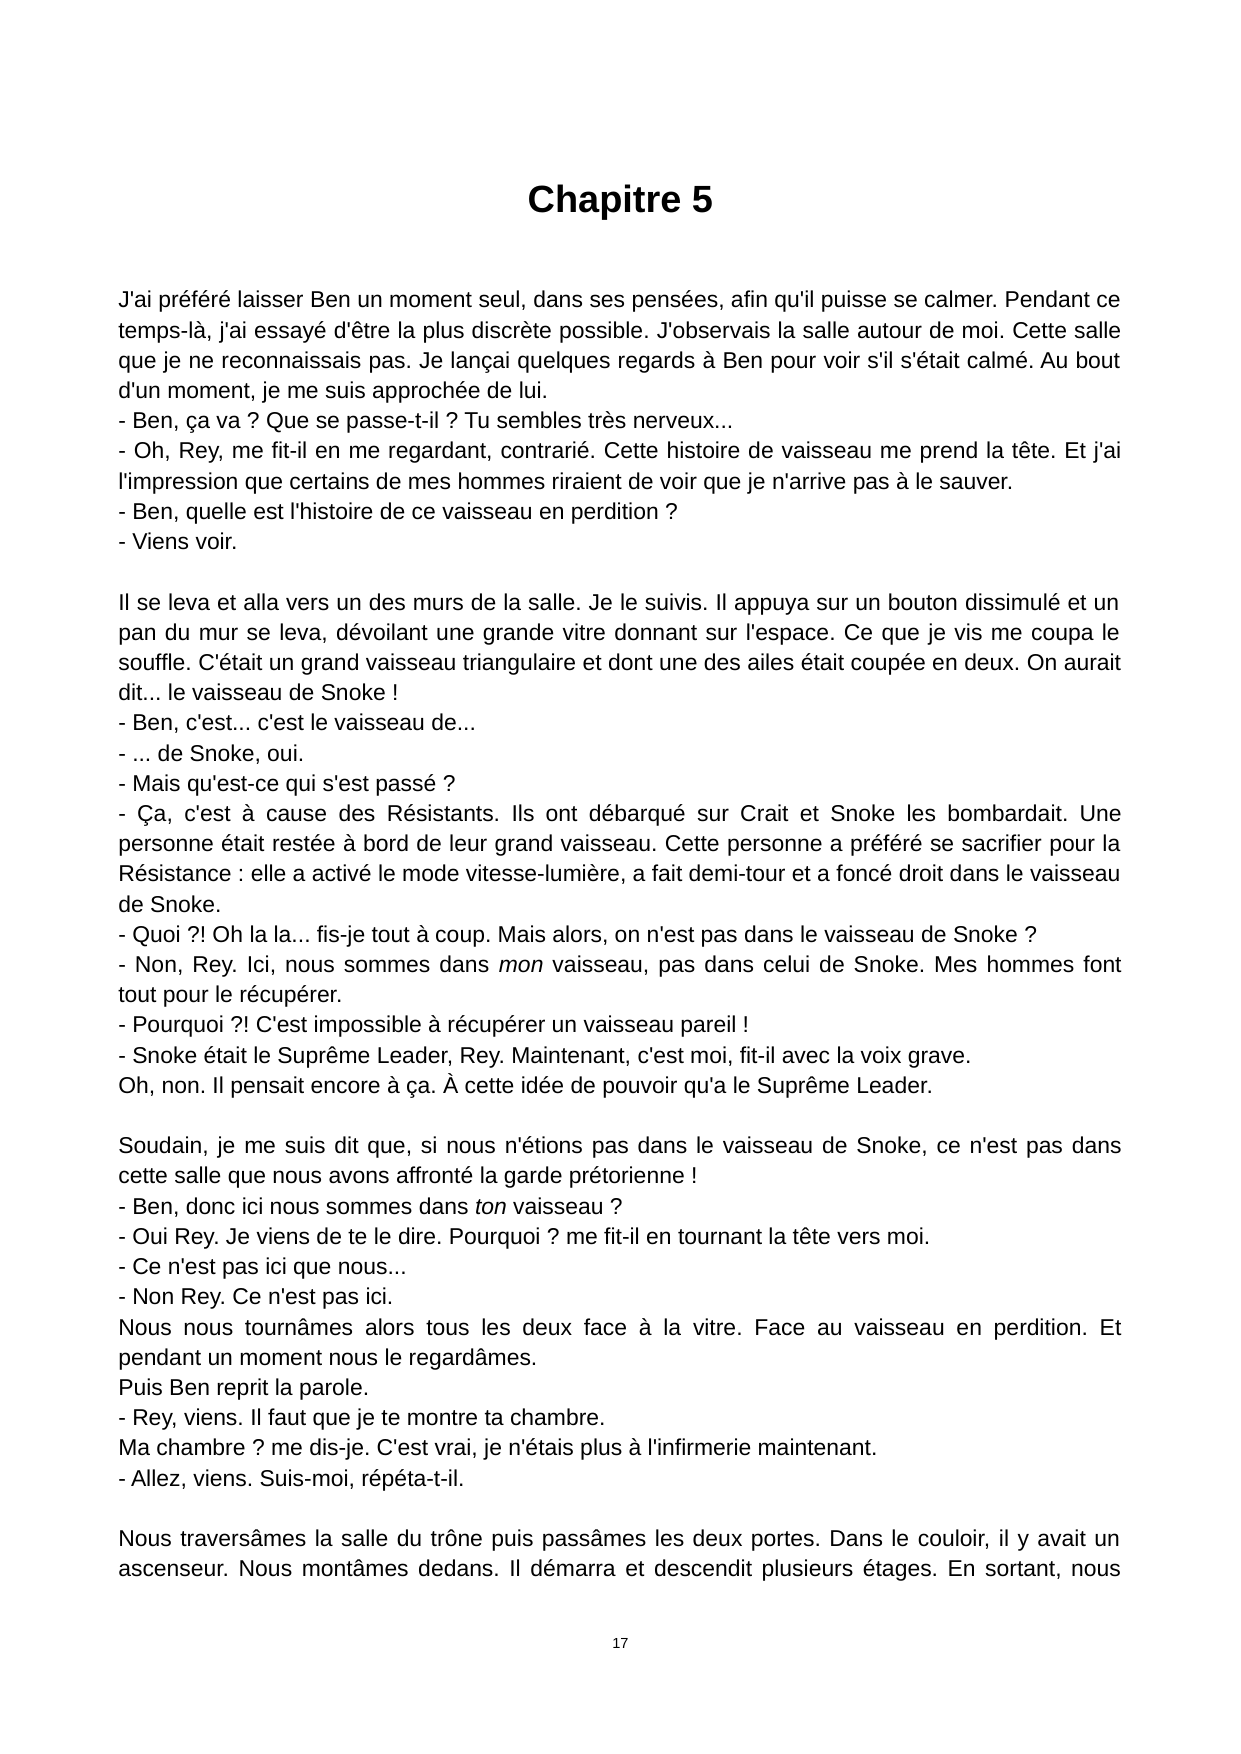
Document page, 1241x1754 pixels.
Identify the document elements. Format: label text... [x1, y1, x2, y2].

text - Ça, c'est à cause des Résistants. Ils ont débarqué sur Crait et Snoke les bombardait. Une personne était restée à bord de leur grand vaisseau. Cette personne a préféré se sacrifier pour la Résistance : elle a activé le mode vitesse-lumière, a fait demi-tour et a foncé droit dans le vaisseau de Snoke. [118, 800, 1122, 917]
text Soudain, je me suis dit que, si nous n'étions pas dans le vaisseau de Snoke, ce n'est pas dans cette salle que nous avons affronté la garde prétorienne ! [118, 1132, 1122, 1189]
text - Quoi ?! Oh la la... fis-je tout à coup. Mais alors, on n'est pas dans le vaisseau de Snoke ? [118, 921, 1122, 947]
text Puis Ben reprit la parole. [118, 1374, 1122, 1400]
text Ma chambre ? me dis-je. C'est vrai, je n'étais plus à l'infirmerie maintenant. [118, 1434, 1122, 1461]
text - Ben, quelle est l'histoire de ce vaisseau en perdition ? [118, 498, 1122, 524]
text Nous nous tournâmes alors tous les deux face à la vitre. Face au vaisseau en perdition. Et pendant un moment nous le regardâmes. [118, 1313, 1122, 1370]
text - Non Rey. Ce n'est pas ici. [118, 1283, 1122, 1309]
text Oh, non. Il pensait encore à ça. À cette idée de pouvoir qu'a le Suprême Leader. [118, 1072, 1122, 1098]
text - Ben, ça va ? Que se passe-t-il ? Tu sembles très nerveux... [118, 407, 1122, 433]
text - Oui Rey. Je viens de te le dire. Pourquoi ? me fit-il en tournant la tête vers moi. [118, 1223, 1122, 1249]
text - Snoke était le Suprême Leader, Rey. Maintenant, c'est moi, fit-il avec la voix grave. [118, 1042, 1122, 1068]
text - Viens voir. [118, 528, 1122, 554]
text - Mais qu'est-ce qui s'est passé ? [118, 770, 1122, 796]
text - Ce n'est pas ici que nous... [118, 1253, 1122, 1279]
text - ... de Snoke, oui. [118, 739, 1122, 766]
text - Pourquoi ?! C'est impossible à récupérer un vaisseau pareil ! [118, 1011, 1122, 1038]
text - Rey, viens. Il faut que je te montre ta chambre. [118, 1404, 1122, 1430]
subtitle Chapitre 5 [118, 177, 1122, 221]
text - Allez, viens. Suis-moi, répéta-t-il. [118, 1464, 1122, 1491]
text - Oh, Rey, me fit-il en me regardant, contrarié. Cette histoire de vaisseau me prend la tête. Et j'ai l'impression que certains de mes hommes riraient de voir que je n'arrive pas à le sauver. [118, 437, 1122, 494]
text - Ben, c'est... c'est le vaisseau de... [118, 709, 1122, 736]
text - Non, Rey. Ici, nous sommes dans mon vaisseau, pas dans celui de Snoke. Mes hommes font tout pour le récupérer. [118, 951, 1122, 1007]
text - Ben, donc ici nous sommes dans ton vaisseau ? [118, 1193, 1122, 1219]
text Nous traversâmes la salle du trône puis passâmes les deux portes. Dans le couloir, il y avait un ascenseur. Nous montâmes dedans. Il démarra et descendit plusieurs étages. En sortant, nous [118, 1525, 1122, 1581]
text Il se leva et alla vers un des murs de la salle. Je le suivis. Il appuya sur un bouton dissimulé et un pan du mur se leva, dévoilant une grande vitre donnant sur l'espace. Ce que je vis me coupa le souffle. C'était un grand vaisseau triangulaire et dont une des ailes était coupée en deux. On aurait dit... le vaisseau de Snoke ! [118, 588, 1122, 705]
text J'ai préféré laisser Ben un moment seul, dans ses pensées, afin qu'il puisse se calmer. Pendant ce temps-là, j'ai essayé d'être la plus discrète possible. J'observais la salle autour de moi. Cette salle que je ne reconnaissais pas. Je lançai quelques regards à Ben pour voir s'il s'était calmé. Au bout d'un moment, je me suis approchée de lui. [118, 286, 1122, 403]
